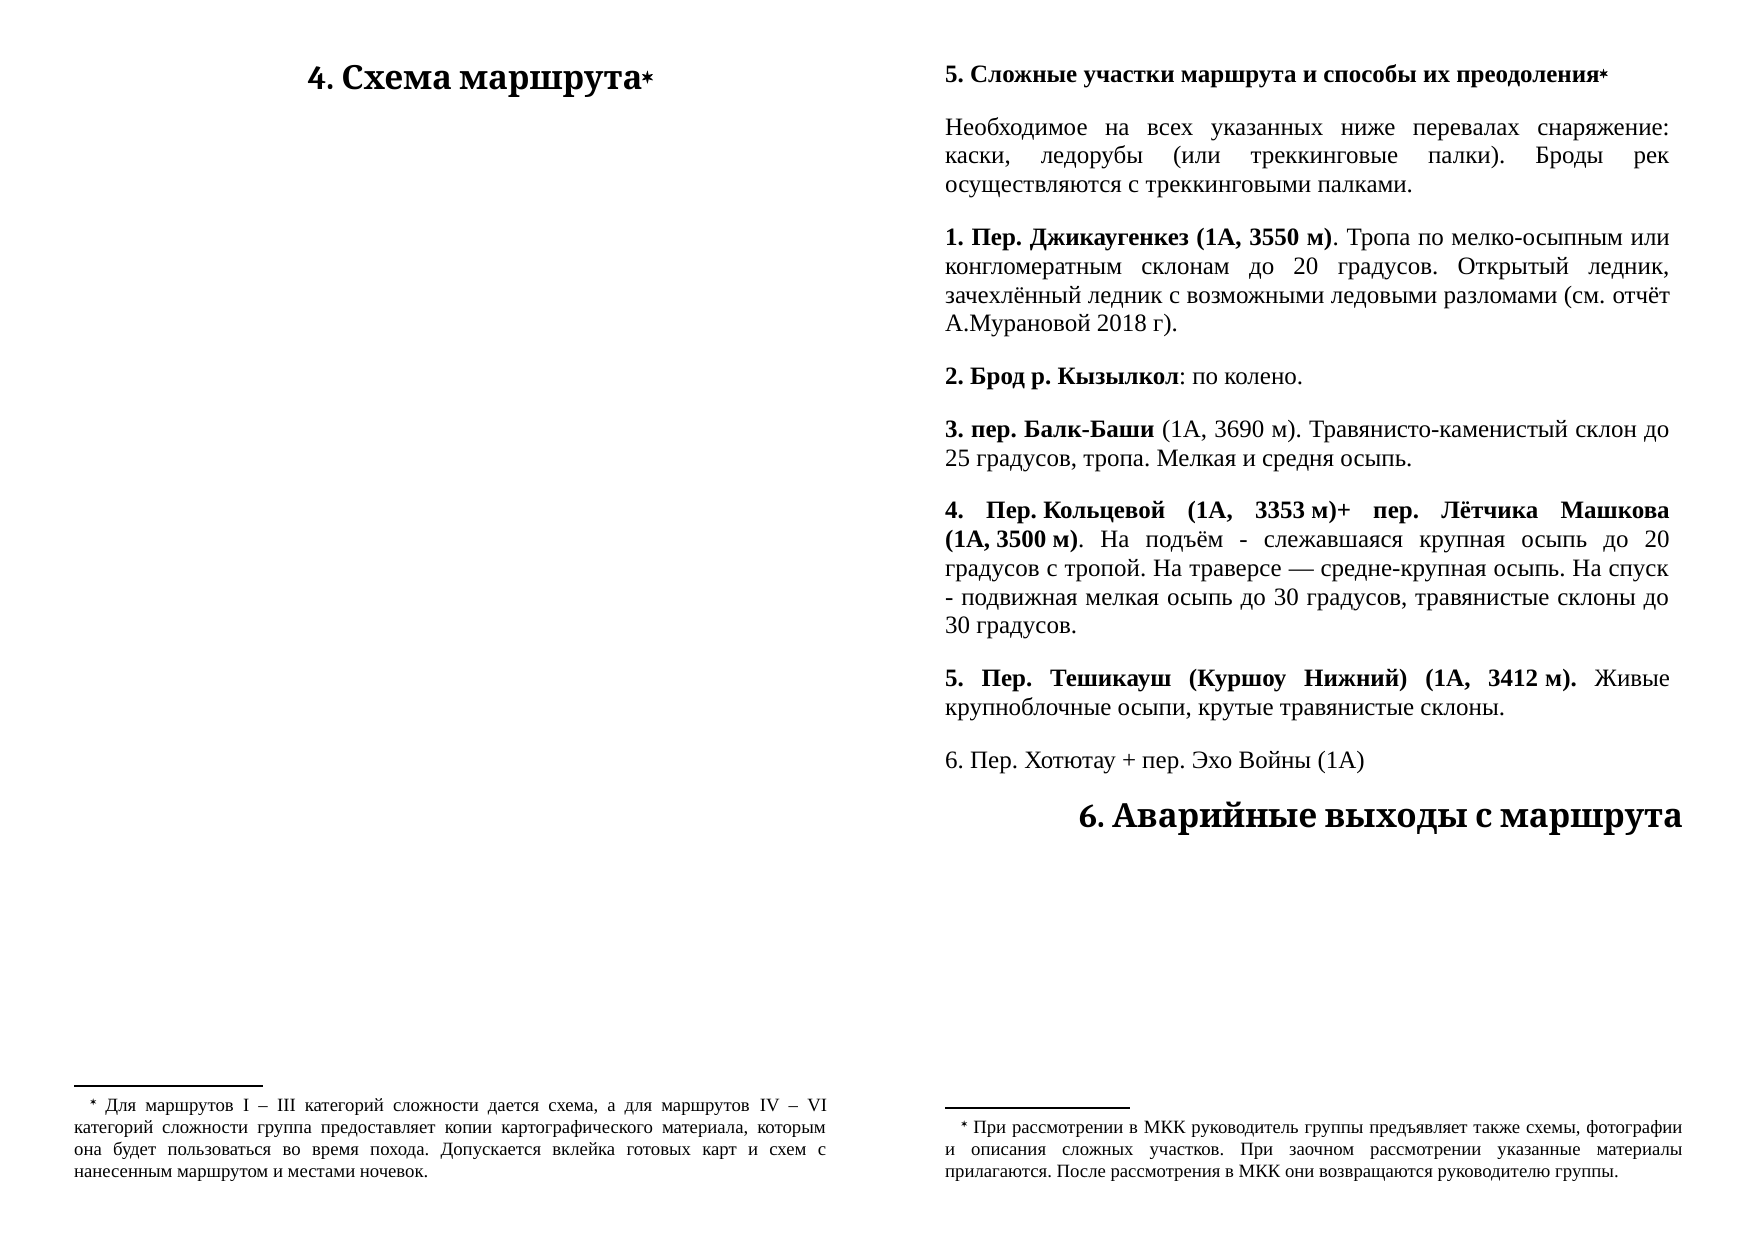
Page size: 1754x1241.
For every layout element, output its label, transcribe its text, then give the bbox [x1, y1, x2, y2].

text Необходимое на всех указанных ниже перевалах снаряжение: каски, ледорубы (или треккинговые палки). Броды рек осуществляются с треккинговыми палками. [945, 112, 1670, 198]
text 1. Пер. Джикаугенкез (1А, 3550 м). Тропа по мелко-осыпным или конгломератным склонам до 20 градусов. Открытый ледник, зачехлённый ледник с возможными ледовыми разломами (см. отчёт А.Мурановой 2018 г). [945, 222, 1670, 337]
text 4. Пер. Кольцевой (1А, 3353 м)+ пер. Лётчика Машкова (1А, 3500 м). На подъём - слежавшаяся крупная осыпь до 20 градусов с тропой. На траверсе — средне-крупная осыпь. На спуск - подвижная мелкая осыпь до 30 градусов, травянистые склоны до 30 градусов. [945, 496, 1670, 639]
text  При рассмотрении в МКК руководитель группы предъявляет также схемы, фотографии и описания сложных участков. При заочном рассмотрении указанные материалы прилагаются. После рассмотрения в МКК они возвращаются руководителю группы. [945, 1114, 1683, 1181]
text 2. Брод р. Кызылкол: по колено. [945, 361, 1670, 390]
text 5. Сложные участки маршрута и способы их преодоления [945, 59, 1670, 88]
title 4. Схема маршрута [103, 59, 827, 97]
subtitle 6. Аварийные выходы с маршрута [945, 798, 1683, 836]
text 3. пер. Балк-Баши (1А, 3690 м). Травянисто-каменистый склон до 25 градусов, тропа. Мелкая и средня осыпь. [945, 414, 1670, 472]
text  Для маршрутов I – III категорий сложности дается схема, а для маршрутов IV – VI категорий сложности группа предоставляет копии картографического материала, которым она будет пользоваться во время похода. Допускается вклейка готовых карт и схем с нанесенным маршрутом и местами ночевок. [74, 1092, 827, 1181]
text 5. Пер. Тешикауш (Куршоу Нижний) (1А, 3412 м). Живые крупноблочные осыпи, крутые травянистые склоны. [945, 663, 1670, 721]
text 6. Пер. Хотютау + пер. Эхо Войны (1А) [945, 745, 1670, 774]
